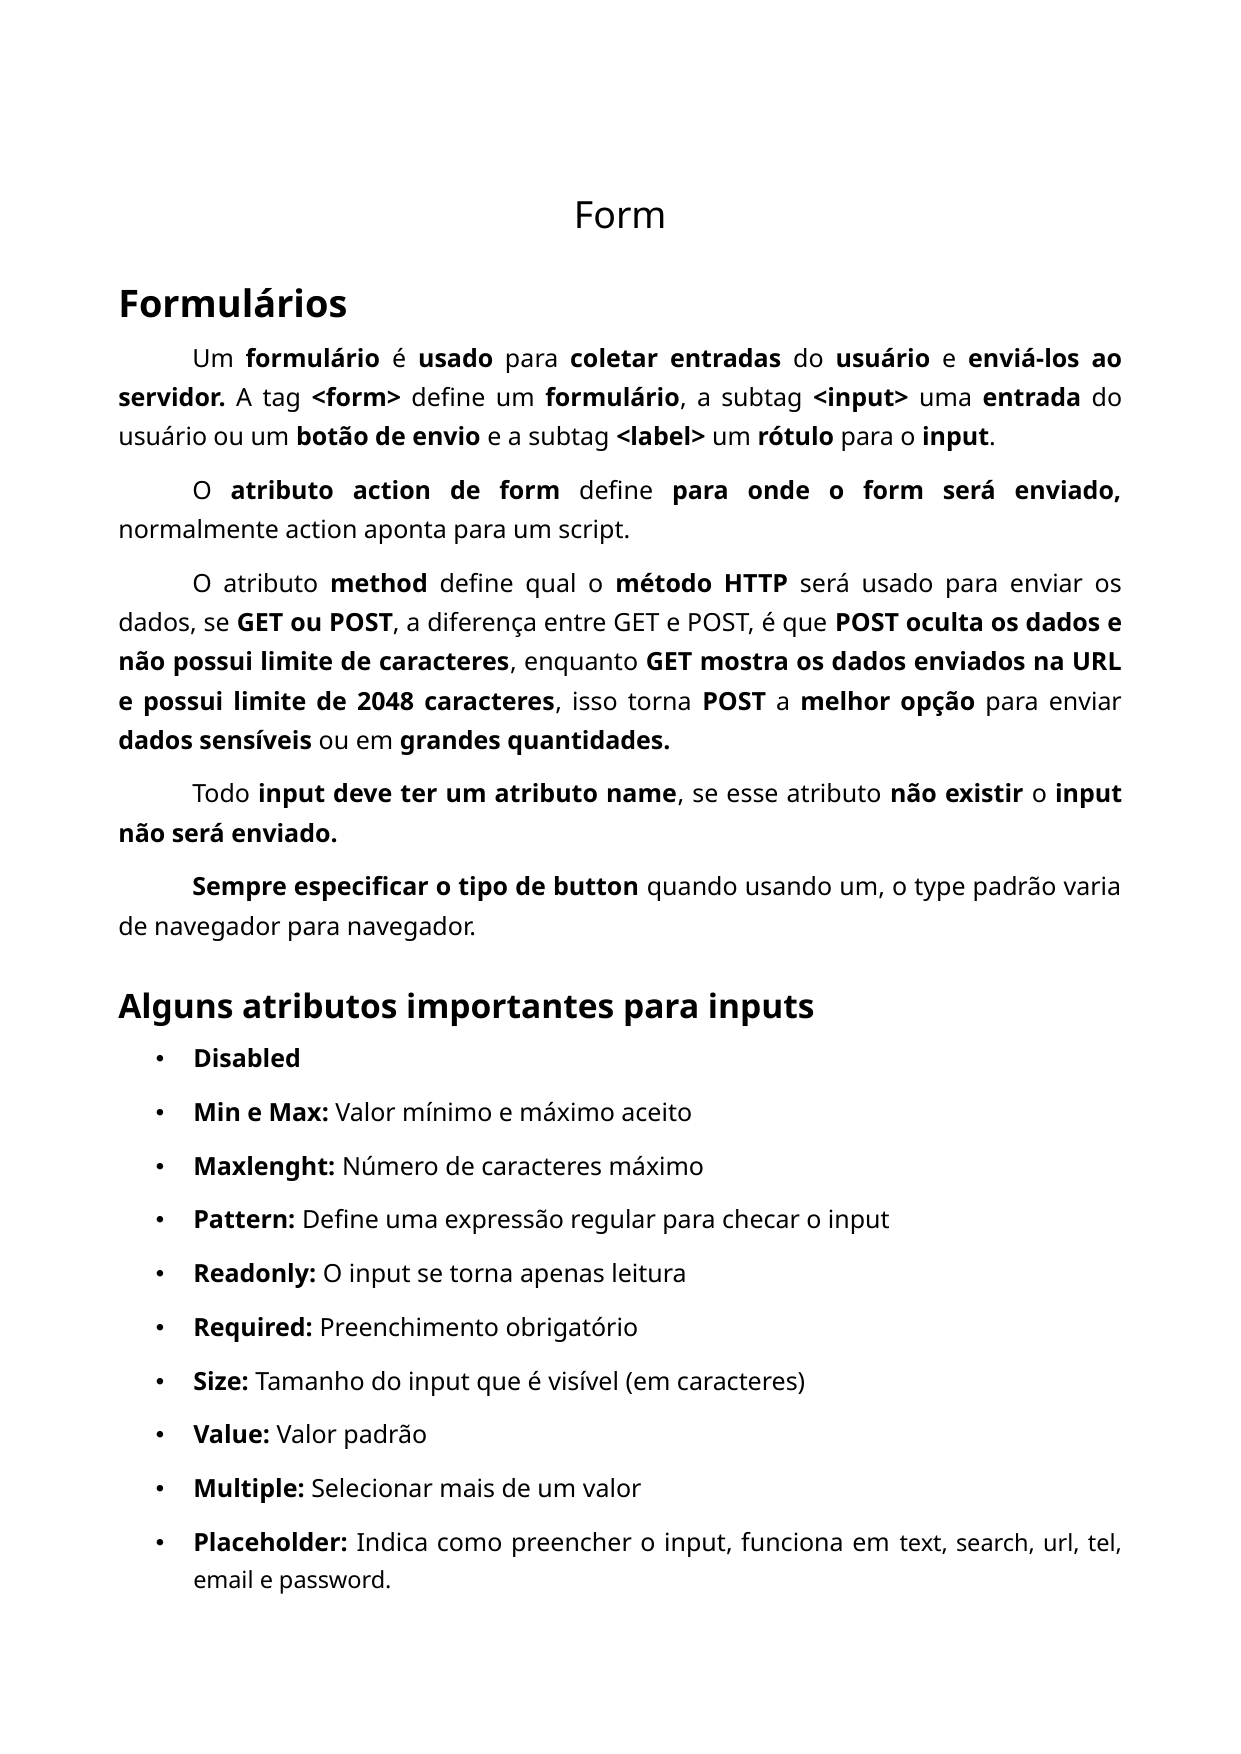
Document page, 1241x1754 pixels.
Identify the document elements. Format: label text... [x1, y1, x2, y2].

list Required: Preenchimento obrigatório [156, 1310, 1122, 1344]
text Sempre especificar o tipo de button quando usando um, o type padrão varia de navegador para navegador. [118, 869, 1122, 942]
list Maxlenght: Número de caracteres máximo [156, 1148, 1122, 1182]
subtitle Formulários [118, 276, 1122, 328]
list Min e Max: Valor mínimo e máximo aceito [156, 1095, 1122, 1129]
list Multiple: Selecionar mais de um valor [156, 1471, 1122, 1505]
list Disabled [156, 1041, 1122, 1075]
text Todo input deve ter um atributo name, se esse atributo não existir o input não será enviado. [118, 776, 1122, 849]
list Readonly: O input se torna apenas leitura [156, 1256, 1122, 1290]
text Um formulário é usado para coletar entradas do usuário e enviá-los ao servidor. A tag <form> define um formulário, a subtag <input> uma entrada do usuário ou um botão de envio e a subtag <label> um rótulo para o input. [118, 341, 1122, 453]
text O atributo action de form define para onde o form será enviado, normalmente action aponta para um script. [118, 473, 1122, 546]
text O atributo method define qual o método HTTP será usado para enviar os dados, se GET ou POST, a diferença entre GET e POST, é que POST oculta os dados e não possui limite de caracteres, enquanto GET mostra os dados enviados na URL e possui limite de 2048 caracteres, isso torna POST a melhor opção para enviar dados sensíveis ou em grandes quantidades. [118, 566, 1122, 756]
list Value: Valor padrão [156, 1417, 1122, 1451]
subtitle Alguns atributos importantes para inputs [118, 983, 1122, 1028]
list Placeholder: Indica como preencher o input, funciona em text, search, url, tel, email e password. [156, 1525, 1122, 1596]
list Size: Tamanho do input que é visível (em caracteres) [156, 1363, 1122, 1397]
list Pattern: Define uma expressão regular para checar o input [156, 1202, 1122, 1236]
subtitle Form [118, 188, 1122, 239]
